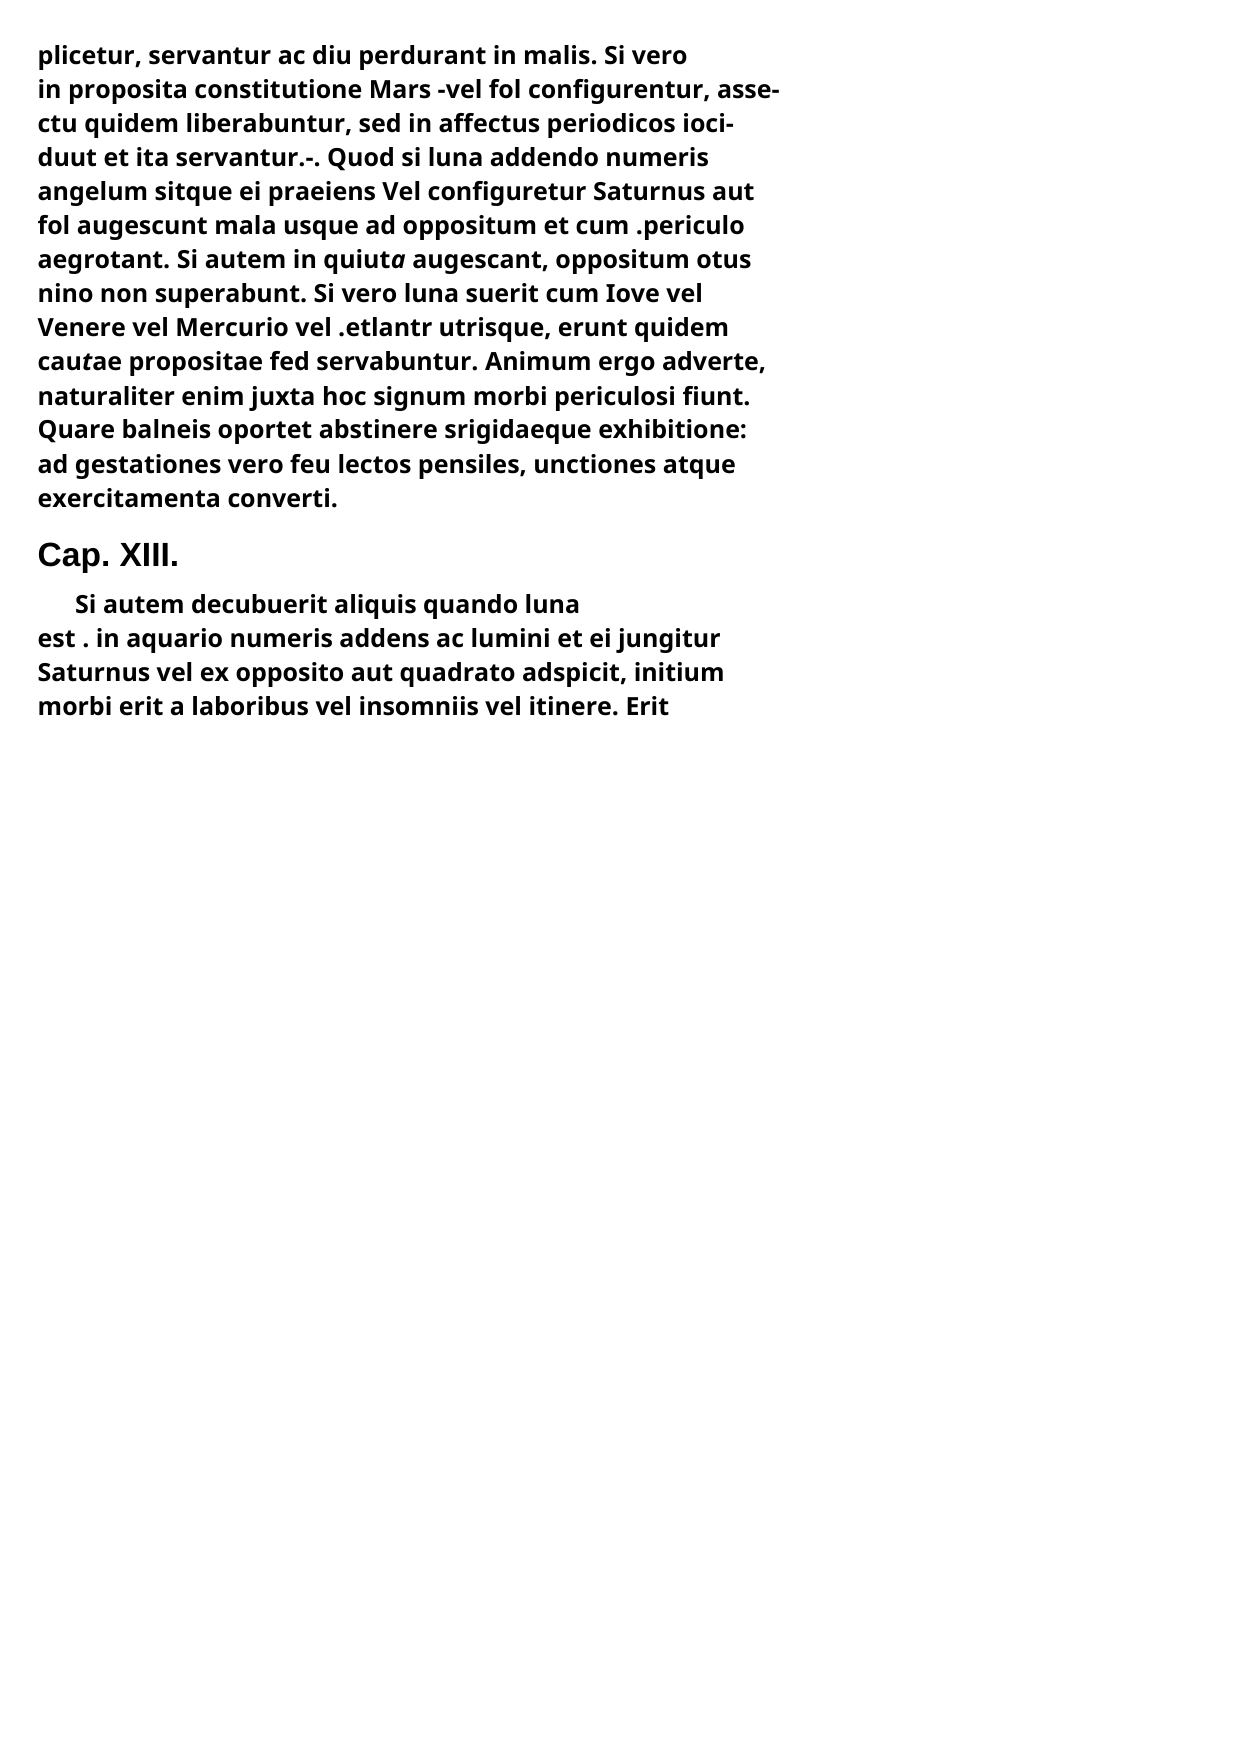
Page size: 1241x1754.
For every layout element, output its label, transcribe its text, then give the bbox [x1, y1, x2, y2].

subtitle Cap. XIII. [37, 535, 1203, 574]
text plicetur, servantur ac diu perdurant in malis. Si vero in proposita constitutione Mars -vel fol configurentur, asse- ctu quidem liberabuntur, sed in affectus periodicos ioci- duut et ita servantur.-. Quod si luna addendo numeris angelum sitque ei praeiens Vel configuretur Saturnus aut fol augescunt mala usque ad oppositum et cum .periculo aegrotant. Si autem in quiuta augescant, oppositum otus nino non superabunt. Si vero luna suerit cum Iove vel Venere vel Mercurio vel .etlantr utrisque, erunt quidem cautae propositae fed servabuntur. Animum ergo adverte, naturaliter enim juxta hoc signum morbi periculosi fiunt. Quare balneis oportet abstinere srigidaeque exhibitione: ad gestationes vero feu lectos pensiles, unctiones atque exercitamenta converti. [37, 37, 1203, 514]
text Si autem decubuerit aliquis quando luna est . in aquario numeris addens ac lumini et ei jungitur Saturnus vel ex opposito aut quadrato adspicit, initium morbi erit a laboribus vel insomniis vel itinere. Erit [37, 586, 1203, 723]
